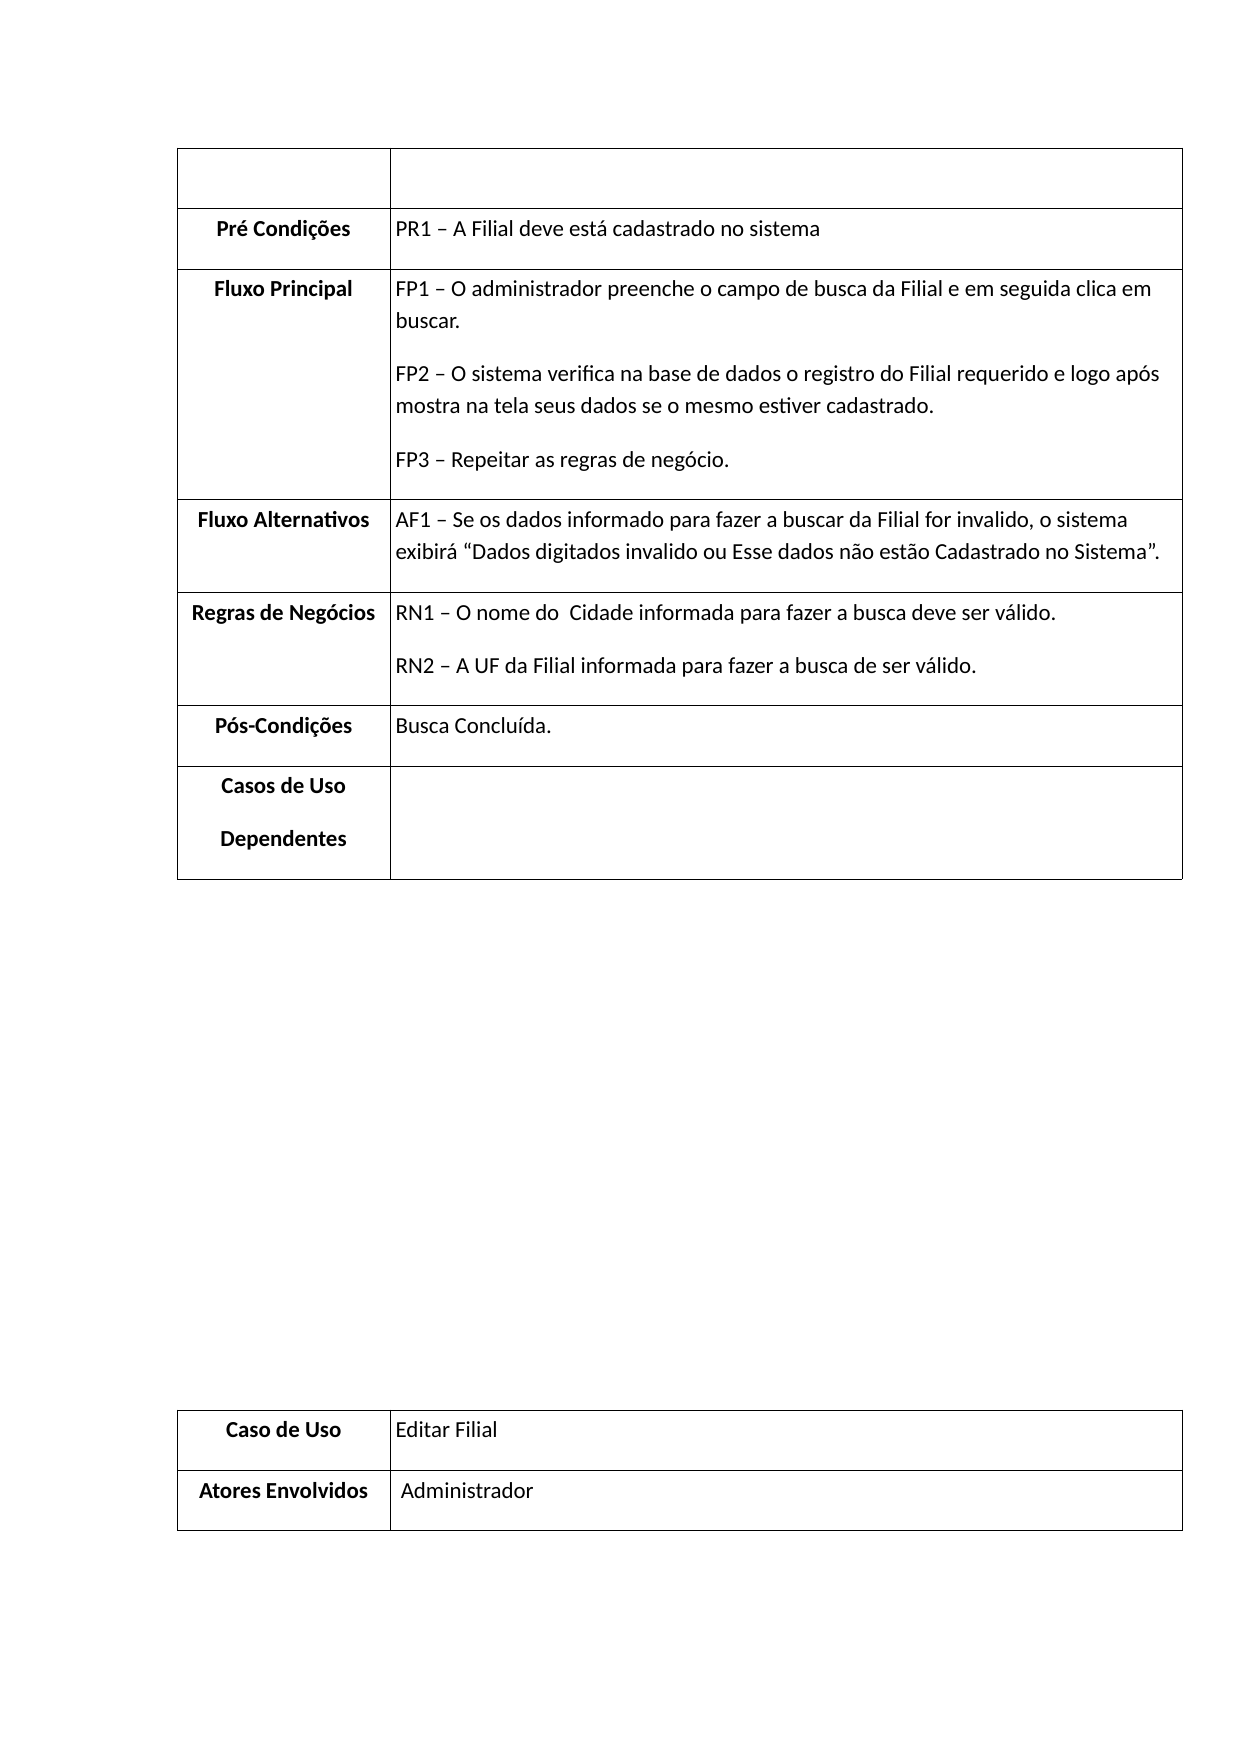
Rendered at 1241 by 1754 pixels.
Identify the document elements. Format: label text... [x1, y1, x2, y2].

table_cell FP1 – O administrador preenche o campo de busca da Filial e em seguida clica em buscar. FP2 – O sistema verifica na base de dados o registro do Filial requerido e logo após mostra na tela seus dados se o mesmo estiver cadastrado. FP3 – Repeitar as regras de negócio. [391, 270, 1182, 499]
table_cell RN1 – O nome do Cidade informada para fazer a busca deve ser válido. RN2 – A UF da Filial informada para fazer a busca de ser válido. [391, 593, 1182, 705]
table_cell Busca Concluída. [391, 706, 1182, 766]
table_cell Atores Envolvidos [178, 1471, 390, 1530]
table_cell Administrador [391, 1471, 1182, 1530]
table_cell [178, 149, 390, 208]
table_cell Regras de Negócios [178, 593, 390, 705]
table_cell Casos de Uso Dependentes [178, 767, 390, 879]
table_cell Pré Condições [178, 209, 390, 268]
table_cell Pós-Condições [178, 706, 390, 766]
table_cell PR1 – A Filial deve está cadastrado no sistema [391, 209, 1182, 268]
table_cell AF1 – Se os dados informado para fazer a buscar da Filial for invalido, o sistema exibirá “Dados digitados invalido ou Esse dados não estão Cadastrado no Sistema”. [391, 500, 1182, 592]
table_cell Fluxo Principal [178, 270, 390, 499]
table_cell [391, 767, 1182, 879]
table_header Editar Filial [391, 1411, 1182, 1470]
table_cell Fluxo Alternativos [178, 500, 390, 592]
table_cell [391, 149, 1182, 208]
table_header Caso de Uso [178, 1411, 390, 1470]
